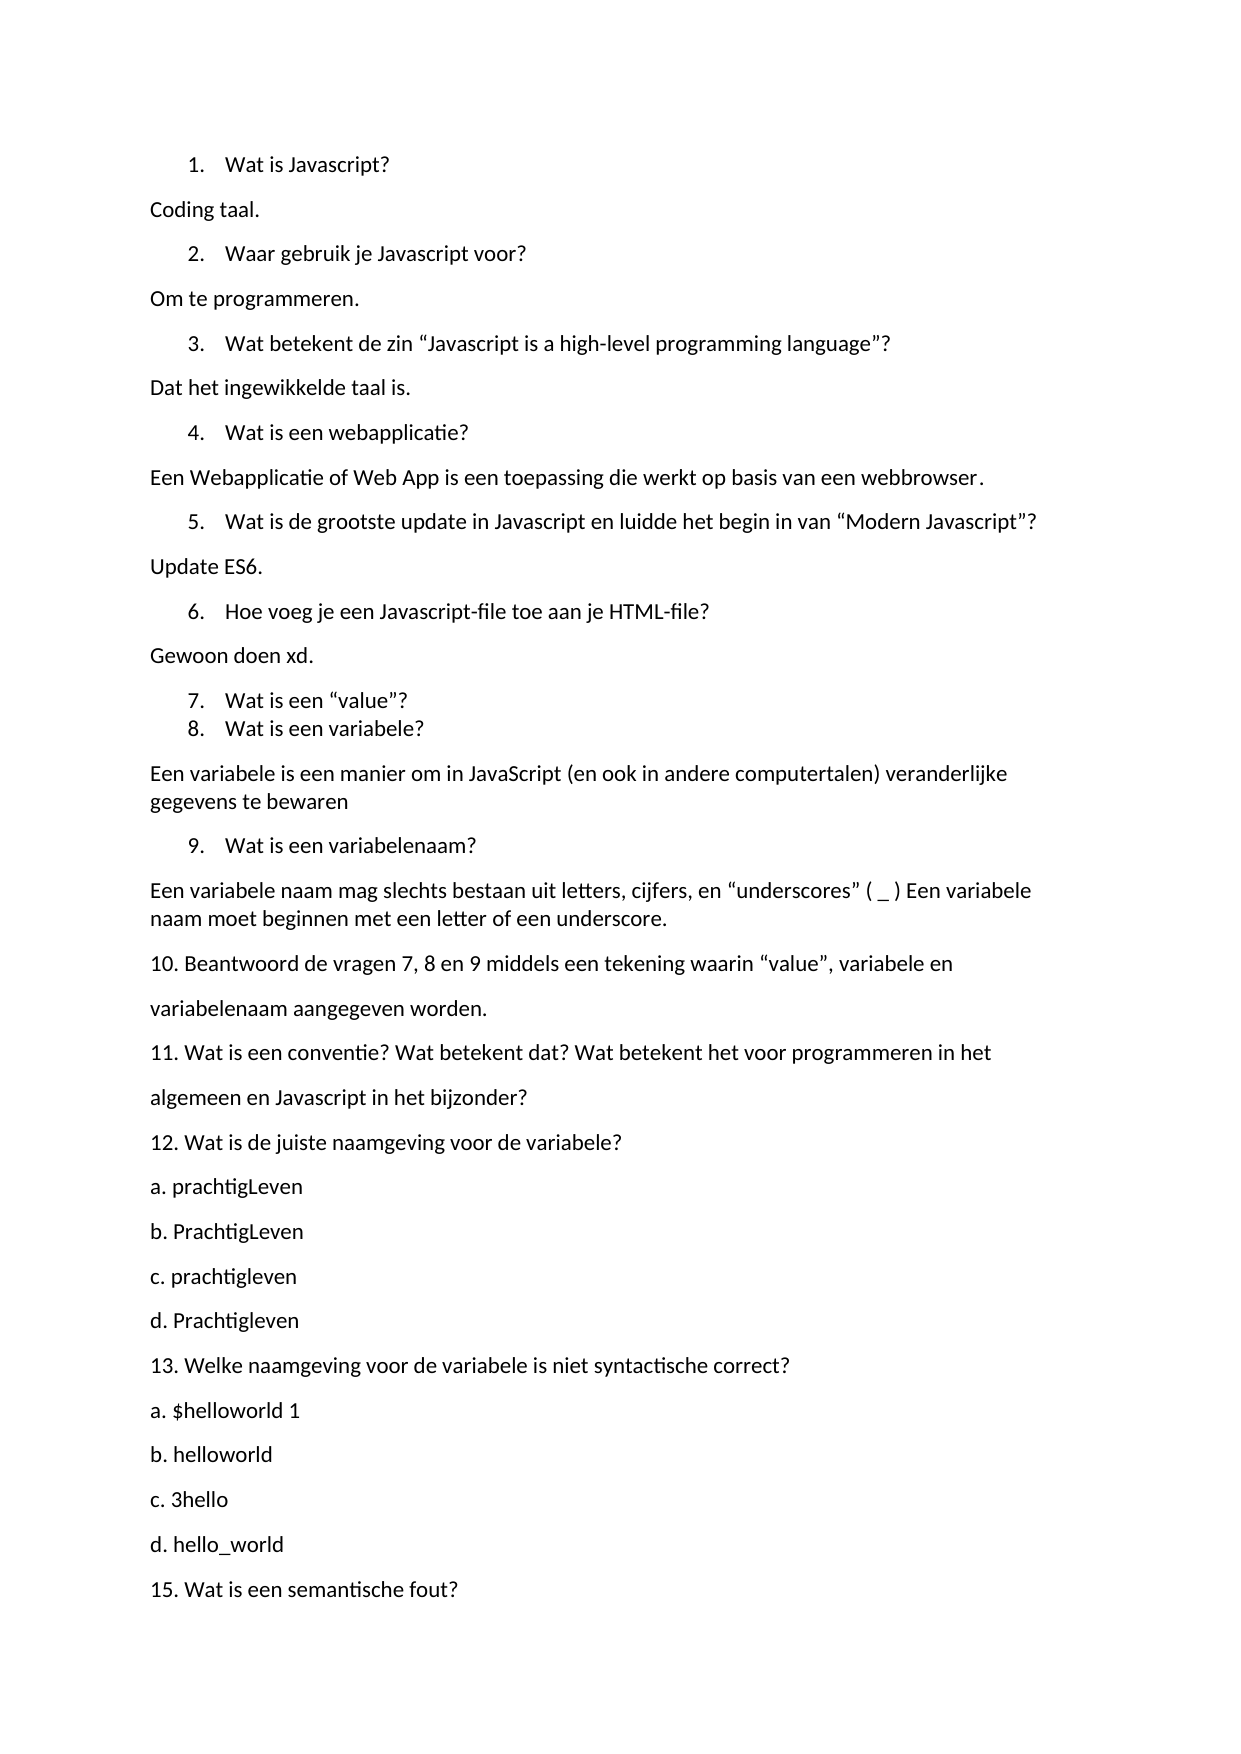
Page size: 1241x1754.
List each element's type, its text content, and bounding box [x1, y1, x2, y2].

text variabelenaam aangegeven worden. [150, 994, 1090, 1022]
text Een variabele naam mag slechts bestaan uit letters, cijfers, en “underscores” ( _ ) Een variabele naam moet beginnen met een letter of een underscore. [150, 876, 1090, 932]
list Hoe voeg je een Javascript-file toe aan je HTML-file? [187, 597, 1090, 625]
text b. helloworld [150, 1441, 1090, 1469]
text c. 3hello [150, 1485, 1090, 1513]
list Waar gebruik je Javascript voor? [187, 239, 1090, 267]
text Update ES6. [150, 552, 1090, 580]
text 15. Wat is een semantische fout? [150, 1575, 1090, 1603]
list Wat is een “value”? [187, 686, 1090, 714]
text d. Prachtigleven [150, 1307, 1090, 1334]
text 12. Wat is de juiste naamgeving voor de variabele? [150, 1128, 1090, 1156]
text Een Webapplicatie of Web App is een toepassing die werkt op basis van een webbrowser. [150, 463, 1090, 491]
text algemeen en Javascript in het bijzonder? [150, 1083, 1090, 1111]
list Wat is een variabelenaam? [187, 832, 1090, 860]
list Wat is Javascript? [187, 150, 1090, 178]
text d. hello_world [150, 1530, 1090, 1558]
text b. PrachtigLeven [150, 1217, 1090, 1245]
text 11. Wat is een conventie? Wat betekent dat? Wat betekent het voor programmeren in het [150, 1038, 1090, 1066]
list Wat is een variabele? [187, 714, 1090, 742]
text a. prachtigLeven [150, 1172, 1090, 1201]
list Wat is een webapplicatie? [187, 418, 1090, 446]
text Dat het ingewikkelde taal is. [150, 373, 1090, 401]
text Een variabele is een manier om in JavaScript (en ook in andere computertalen) veranderlijke gegevens te bewaren [150, 759, 1090, 815]
list Wat betekent de zin “Javascript is a high-level programming language”? [187, 329, 1090, 357]
text Om te programmeren. [150, 284, 1090, 312]
text Gewoon doen xd. [150, 642, 1090, 669]
text 13. Welke naamgeving voor de variabele is niet syntactische correct? [150, 1351, 1090, 1379]
text Coding taal. [150, 195, 1090, 223]
text 10. Beantwoord de vragen 7, 8 en 9 middels een tekening waarin “value”, variabele en [150, 949, 1090, 977]
text c. prachtigleven [150, 1262, 1090, 1290]
text a. $helloworld 1 [150, 1396, 1090, 1424]
list Wat is de grootste update in Javascript en luidde het begin in van “Modern Javascript”? [187, 507, 1090, 536]
